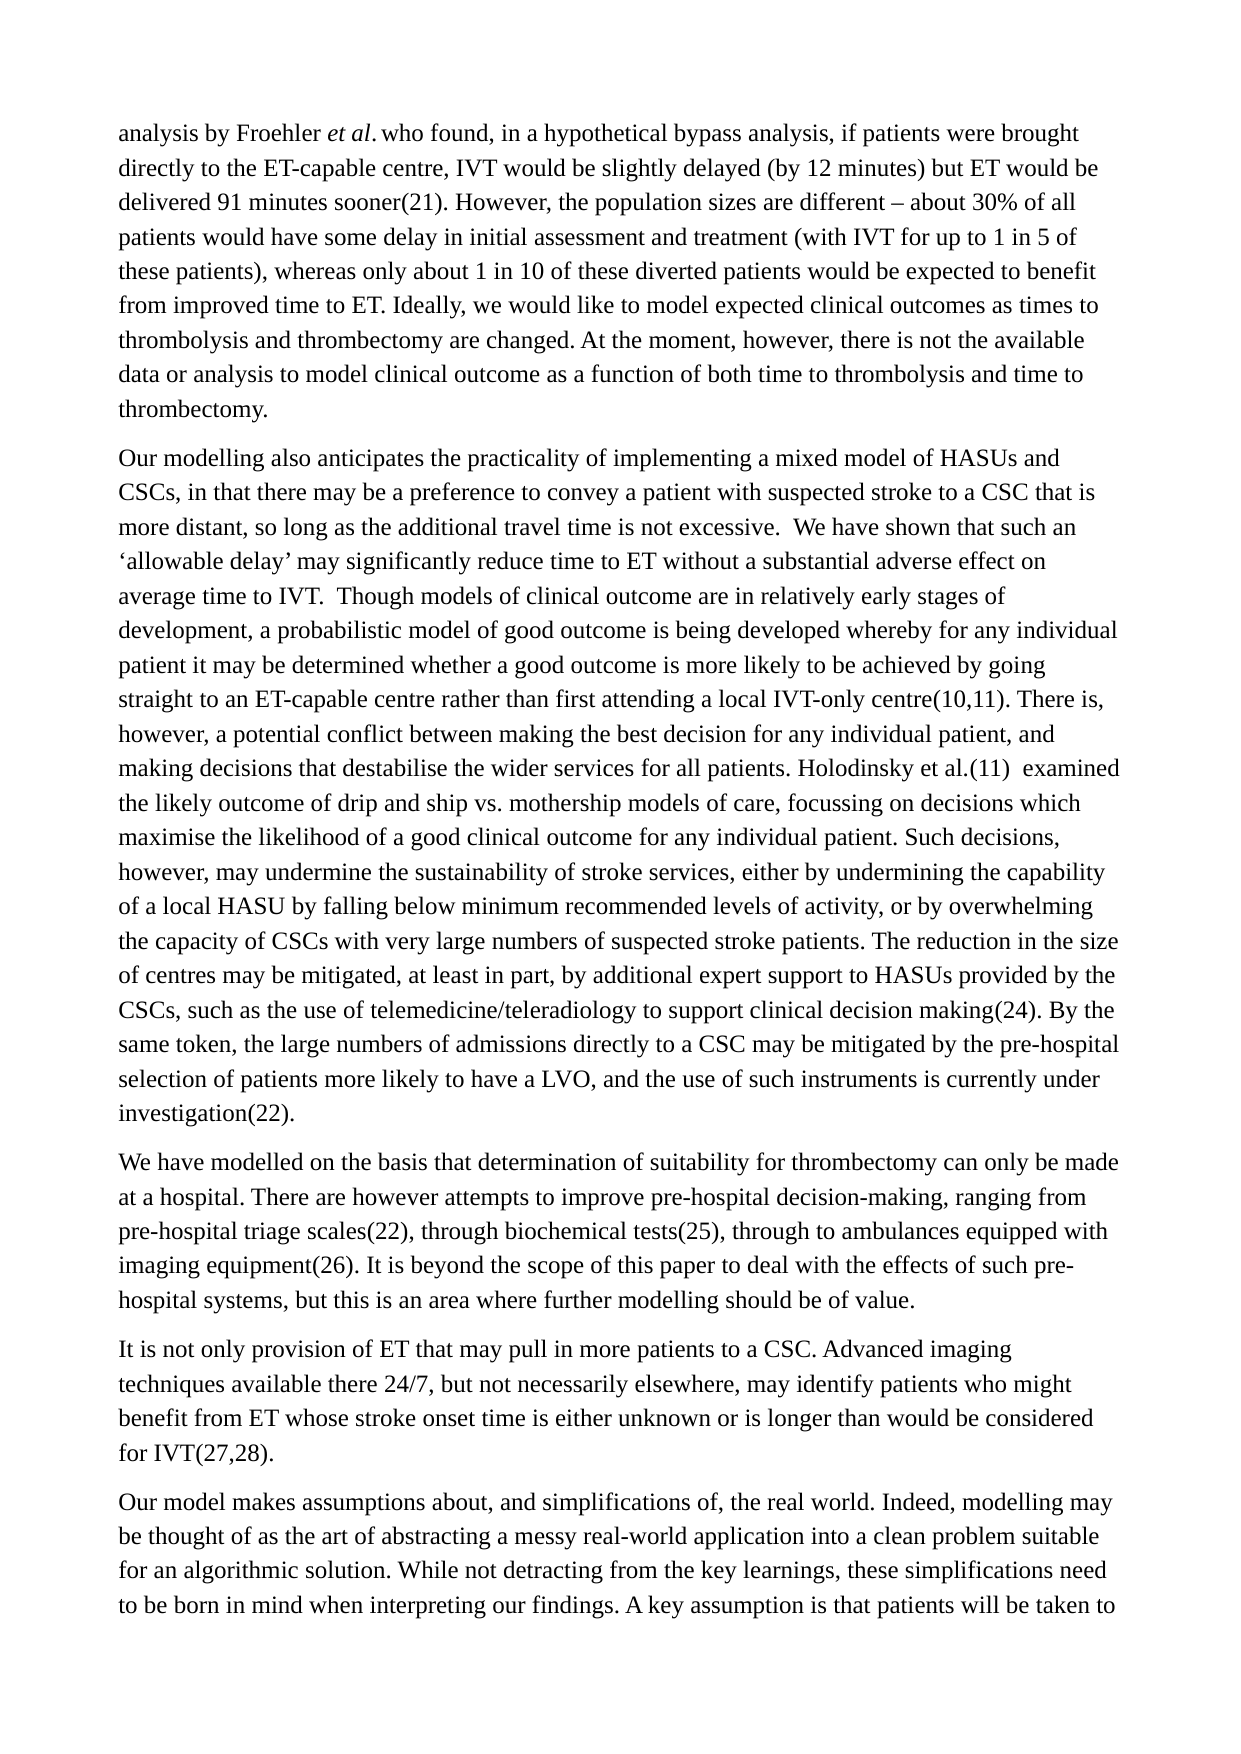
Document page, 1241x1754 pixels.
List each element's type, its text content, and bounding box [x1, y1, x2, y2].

text We have modelled on the basis that determination of suitability for thrombectomy can only be made at a hospital. There are however attempts to improve pre-hospital decision-making, ranging from pre-hospital triage scales(22)⁠, through biochemical tests(25)⁠, through to ambulances equipped with imaging equipment(26)⁠. It is beyond the scope of this paper to deal with the effects of such pre-hospital systems, but this is an area where further modelling should be of value. [118, 1147, 1122, 1314]
text Our model makes assumptions about, and simplifications of, the real world. Indeed, modelling may be thought of as the art of abstracting a messy real-world application into a clean problem suitable for an algorithmic solution. While not detracting from the key learnings, these simplifications need to be born in mind when interpreting our findings. A key assumption is that patients will be taken to [118, 1487, 1122, 1619]
text analysis by Froehler et al. who found, in a hypothetical bypass analysis, if patients were brought directly to the ET-capable centre, IVT would be slightly delayed (by 12 minutes) but ET would be delivered 91 minutes sooner(21)⁠. However, the population sizes are different – about 30% of all patients would have some delay in initial assessment and treatment (with IVT for up to 1 in 5 of these patients), whereas only about 1 in 10 of these diverted patients would be expected to benefit from improved time to ET. Ideally, we would like to model expected clinical outcomes as times to thrombolysis and thrombectomy are changed. At the moment, however, there is not the available data or analysis to model clinical outcome as a function of both time to thrombolysis and time to thrombectomy. [118, 118, 1122, 423]
text Our modelling also anticipates the practicality of implementing a mixed model of HASUs and CSCs, in that there may be a preference to convey a patient with suspected stroke to a CSC that is more distant, so long as the additional travel time is not excessive. We have shown that such an ‘allowable delay’ may significantly reduce time to ET without a substantial adverse effect on average time to IVT. Though models of clinical outcome are in relatively early stages of development, a probabilistic model of good outcome is being developed whereby for any individual patient it may be determined whether a good outcome is more likely to be achieved by going straight to an ET-capable centre rather than first attending a local IVT-only centre(10,11)⁠. There is, however, a potential conflict between making the best decision for any individual patient, and making decisions that destabilise the wider services for all patients. Holodinsky et al.(11)⁠ examined the likely outcome of drip and ship vs. mothership models of care, focussing on decisions which maximise the likelihood of a good clinical outcome for any individual patient. Such decisions, however, may undermine the sustainability of stroke services, either by undermining the capability of a local HASU by falling below minimum recommended levels of activity, or by overwhelming the capacity of CSCs with very large numbers of suspected stroke patients. The reduction in the size of centres may be mitigated, at least in part, by additional expert support to HASUs provided by the CSCs, such as the use of telemedicine/teleradiology to support clinical decision making(24)⁠. By the same token, the large numbers of admissions directly to a CSC may be mitigated by the pre-hospital selection of patients more likely to have a LVO, and the use of such instruments is currently under investigation(22)⁠. [118, 443, 1122, 1127]
text It is not only provision of ET that may pull in more patients to a CSC. Advanced imaging techniques available there 24/7, but not necessarily elsewhere, may identify patients who might benefit from ET whose stroke onset time is either unknown or is longer than would be considered for IVT(27,28)⁠. [118, 1334, 1122, 1466]
